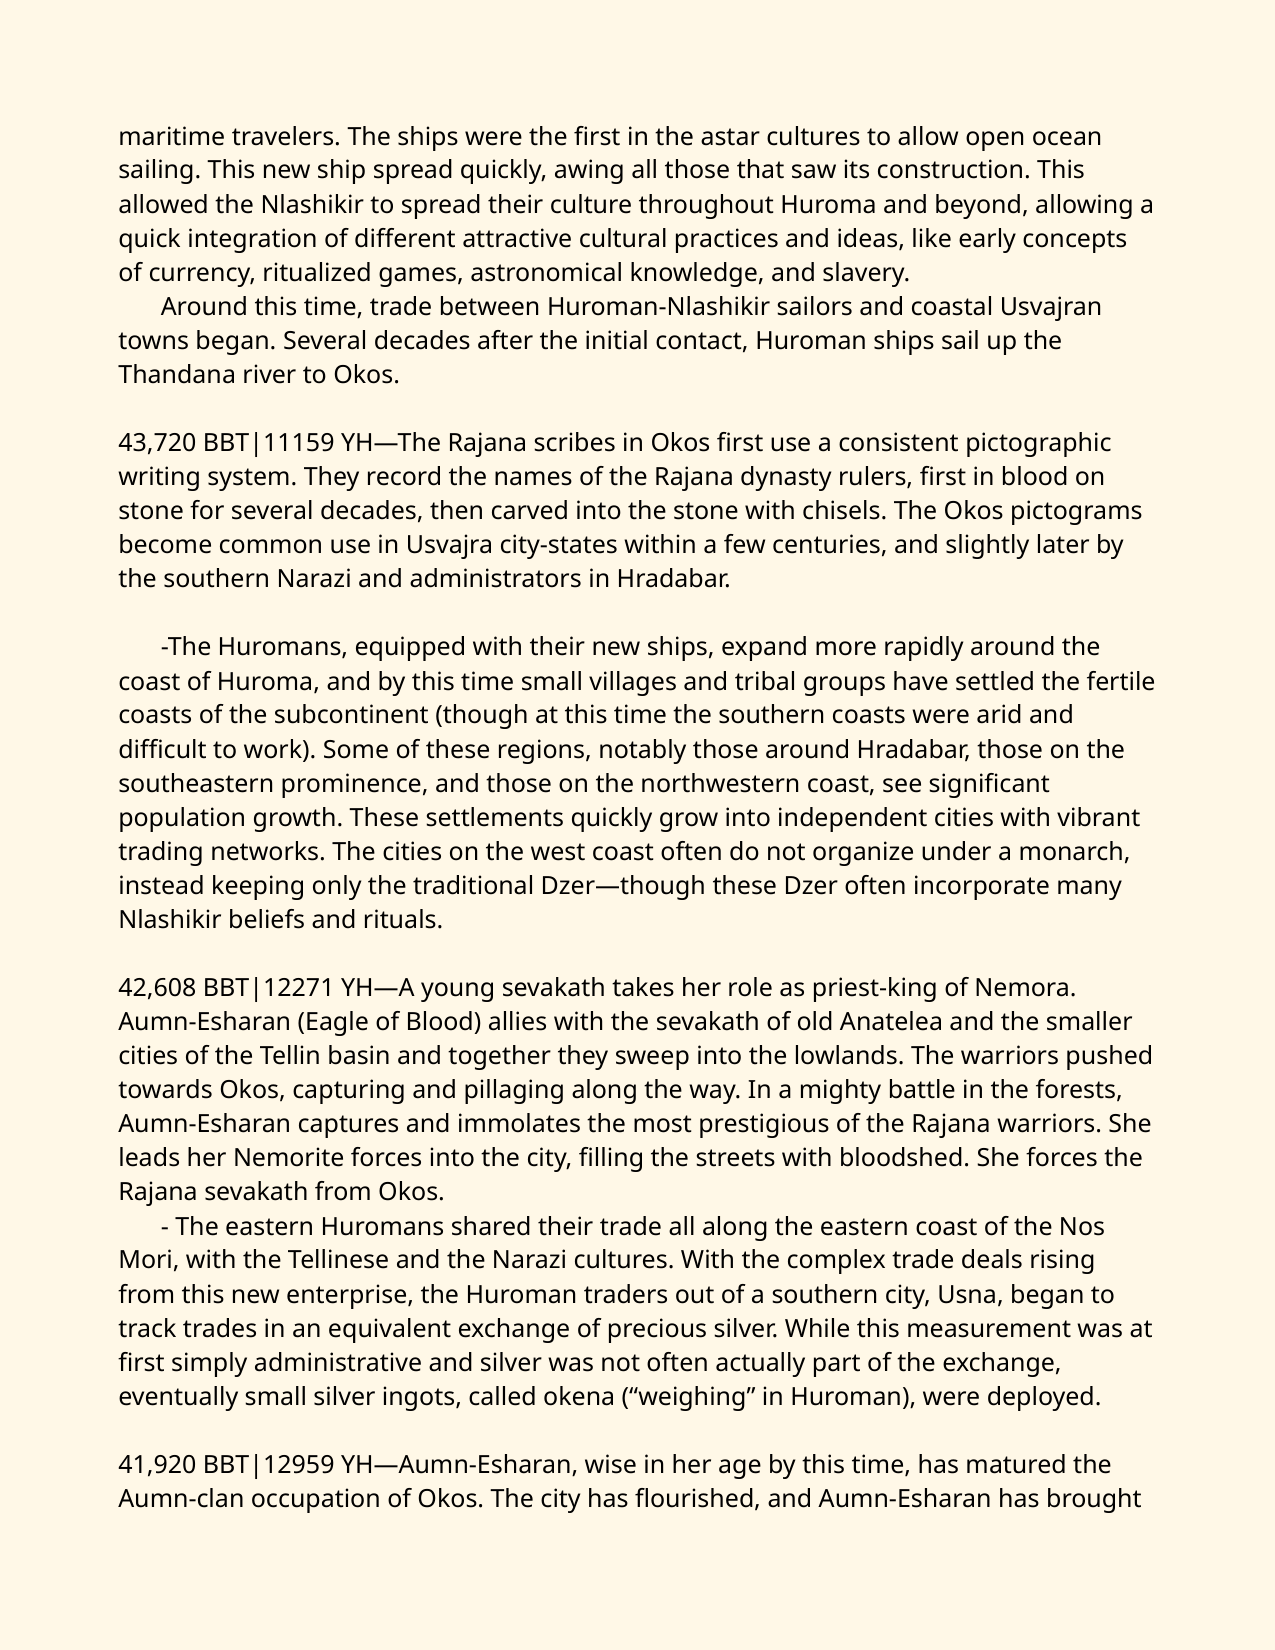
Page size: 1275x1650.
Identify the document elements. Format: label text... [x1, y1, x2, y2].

text - The eastern Huromans shared their trade all along the eastern coast of the Nos Mori, with the Tellinese and the Narazi cultures. With the complex trade deals rising from this new enterprise, the Huroman traders out of a southern city, Usna, began to track trades in an equivalent exchange of precious silver. While this measurement was at first simply administrative and silver was not often actually part of the exchange, eventually small silver ingots, called okena (“weighing” in Huroman), were deployed. [118, 1208, 1157, 1412]
text maritime travelers. The ships were the first in the astar cultures to allow open ocean sailing. This new ship spread quickly, awing all those that saw its construction. This allowed the Nlashikir to spread their culture throughout Huroma and beyond, allowing a quick integration of different attractive cultural practices and ideas, like early concepts of currency, ritualized games, astronomical knowledge, and slavery. [118, 118, 1157, 288]
text 42,608 BBT|12271 YH—A young sevakath takes her role as priest-king of Nemora. Aumn-Esharan (Eagle of Blood) allies with the sevakath of old Anatelea and the smaller cities of the Tellin basin and together they sweep into the lowlands. The warriors pushed towards Okos, capturing and pillaging along the way. In a mighty battle in the forests, Aumn-Esharan captures and immolates the most prestigious of the Rajana warriors. She leads her Nemorite forces into the city, filling the streets with bloodshed. She forces the Rajana sevakath from Okos. [118, 970, 1157, 1208]
text Around this time, trade between Huroman-Nlashikir sailors and coastal Usvajran towns began. Several decades after the initial contact, Huroman ships sail up the Thandana river to Okos. [118, 288, 1157, 391]
text -The Huromans, equipped with their new ships, expand more rapidly around the coast of Huroma, and by this time small villages and tribal groups have settled the fertile coasts of the subcontinent (though at this time the southern coasts were arid and difficult to work). Some of these regions, notably those around Hradabar, those on the southeastern prominence, and those on the northwestern coast, see significant population growth. These settlements quickly grow into independent cities with vibrant trading networks. The cities on the west coast often do not organize under a monarch, instead keeping only the traditional Dzer—though these Dzer often incorporate many Nlashikir beliefs and rituals. [118, 629, 1157, 936]
text 43,720 BBT|11159 YH—The Rajana scribes in Okos first use a consistent pictographic writing system. They record the names of the Rajana dynasty rulers, first in blood on stone for several decades, then carved into the stone with chisels. The Okos pictograms become common use in Usvajra city-states within a few centuries, and slightly later by the southern Narazi and administrators in Hradabar. [118, 425, 1157, 595]
text 41,920 BBT|12959 YH—Aumn-Esharan, wise in her age by this time, has matured the Aumn-clan occupation of Okos. The city has flourished, and Aumn-Esharan has brought [118, 1447, 1157, 1515]
